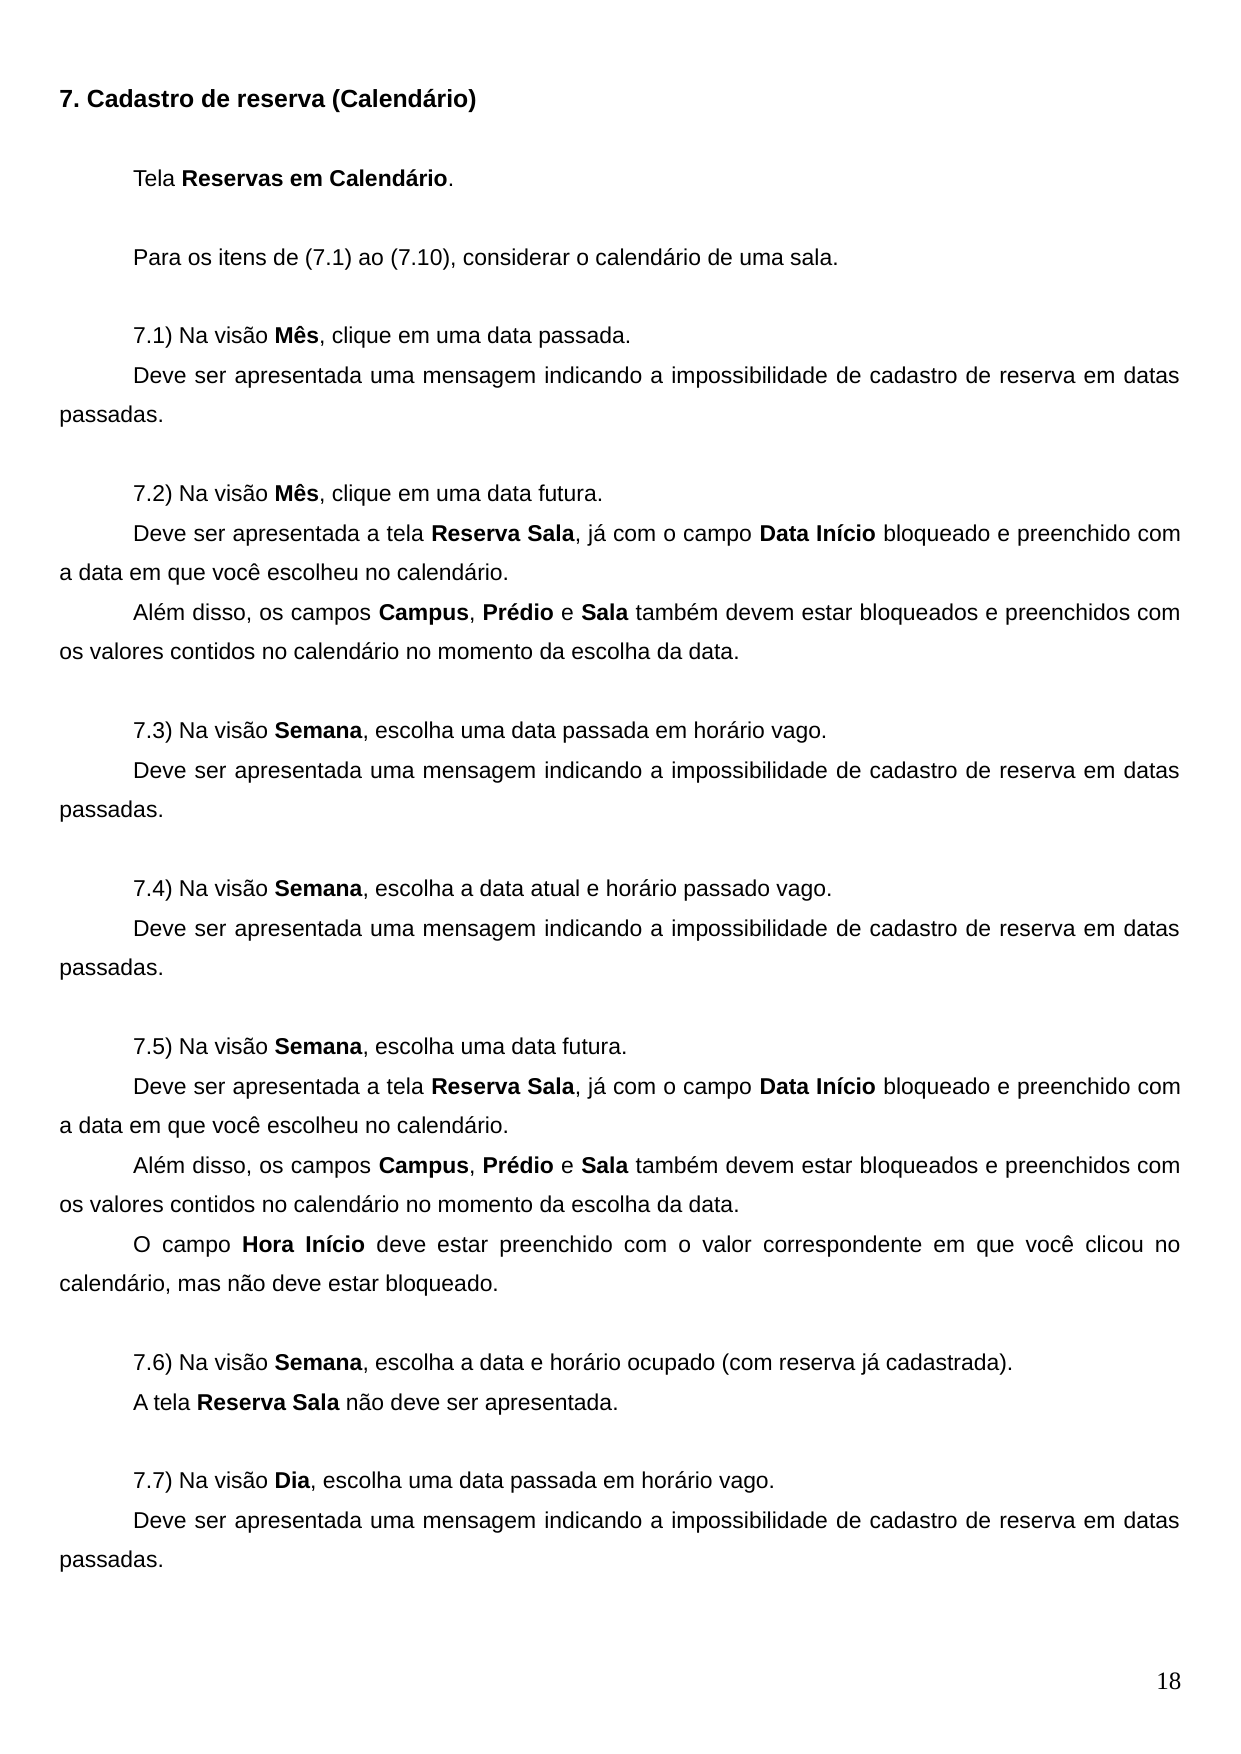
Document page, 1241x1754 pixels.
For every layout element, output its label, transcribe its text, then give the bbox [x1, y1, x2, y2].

text Deve ser apresentada uma mensagem indicando a impossibilidade de cadastro de reserva em datas passadas. [59, 362, 1181, 428]
text O campo Hora Início deve estar preenchido com o valor correspondente em que você clicou no calendário, mas não deve estar bloqueado. [59, 1231, 1181, 1296]
text Deve ser apresentada a tela Reserva Sala, já com o campo Data Início bloqueado e preenchido com a data em que você escolheu no calendário. [59, 1073, 1181, 1138]
text 7.4) Na visão Semana, escolha a data atual e horário passado vago. [59, 875, 1181, 902]
text Deve ser apresentada a tela Reserva Sala, já com o campo Data Início bloqueado e preenchido com a data em que você escolheu no calendário. [59, 520, 1181, 586]
text 7.3) Na visão Semana, escolha uma data passada em horário vago. [59, 717, 1181, 744]
text A tela Reserva Sala não deve ser apresentada. [59, 1388, 1181, 1415]
text 7.1) Na visão Mês, clique em uma data passada. [59, 322, 1181, 349]
text Além disso, os campos Campus, Prédio e Sala também devem estar bloqueados e preenchidos com os valores contidos no calendário no momento da escolha da data. [59, 599, 1181, 665]
text Deve ser apresentada uma mensagem indicando a impossibilidade de cadastro de reserva em datas passadas. [59, 757, 1181, 823]
text 7.2) Na visão Mês, clique em uma data futura. [59, 480, 1181, 507]
text Além disso, os campos Campus, Prédio e Sala também devem estar bloqueados e preenchidos com os valores contidos no calendário no momento da escolha da data. [59, 1152, 1181, 1217]
text Deve ser apresentada uma mensagem indicando a impossibilidade de cadastro de reserva em datas passadas. [59, 915, 1181, 981]
text 7.6) Na visão Semana, escolha a data e horário ocupado (com reserva já cadastrada). [59, 1349, 1181, 1375]
text Tela Reservas em Calendário. [59, 164, 1181, 191]
text 7.5) Na visão Semana, escolha uma data futura. [59, 1033, 1181, 1059]
text 7.7) Na visão Dia, escolha uma data passada em horário vago. [59, 1467, 1181, 1494]
subtitle 7. Cadastro de reserva (Calendário) [59, 84, 1181, 113]
text Para os itens de (7.1) ao (7.10), considerar o calendário de uma sala. [59, 243, 1181, 270]
text Deve ser apresentada uma mensagem indicando a impossibilidade de cadastro de reserva em datas passadas. [59, 1507, 1181, 1573]
